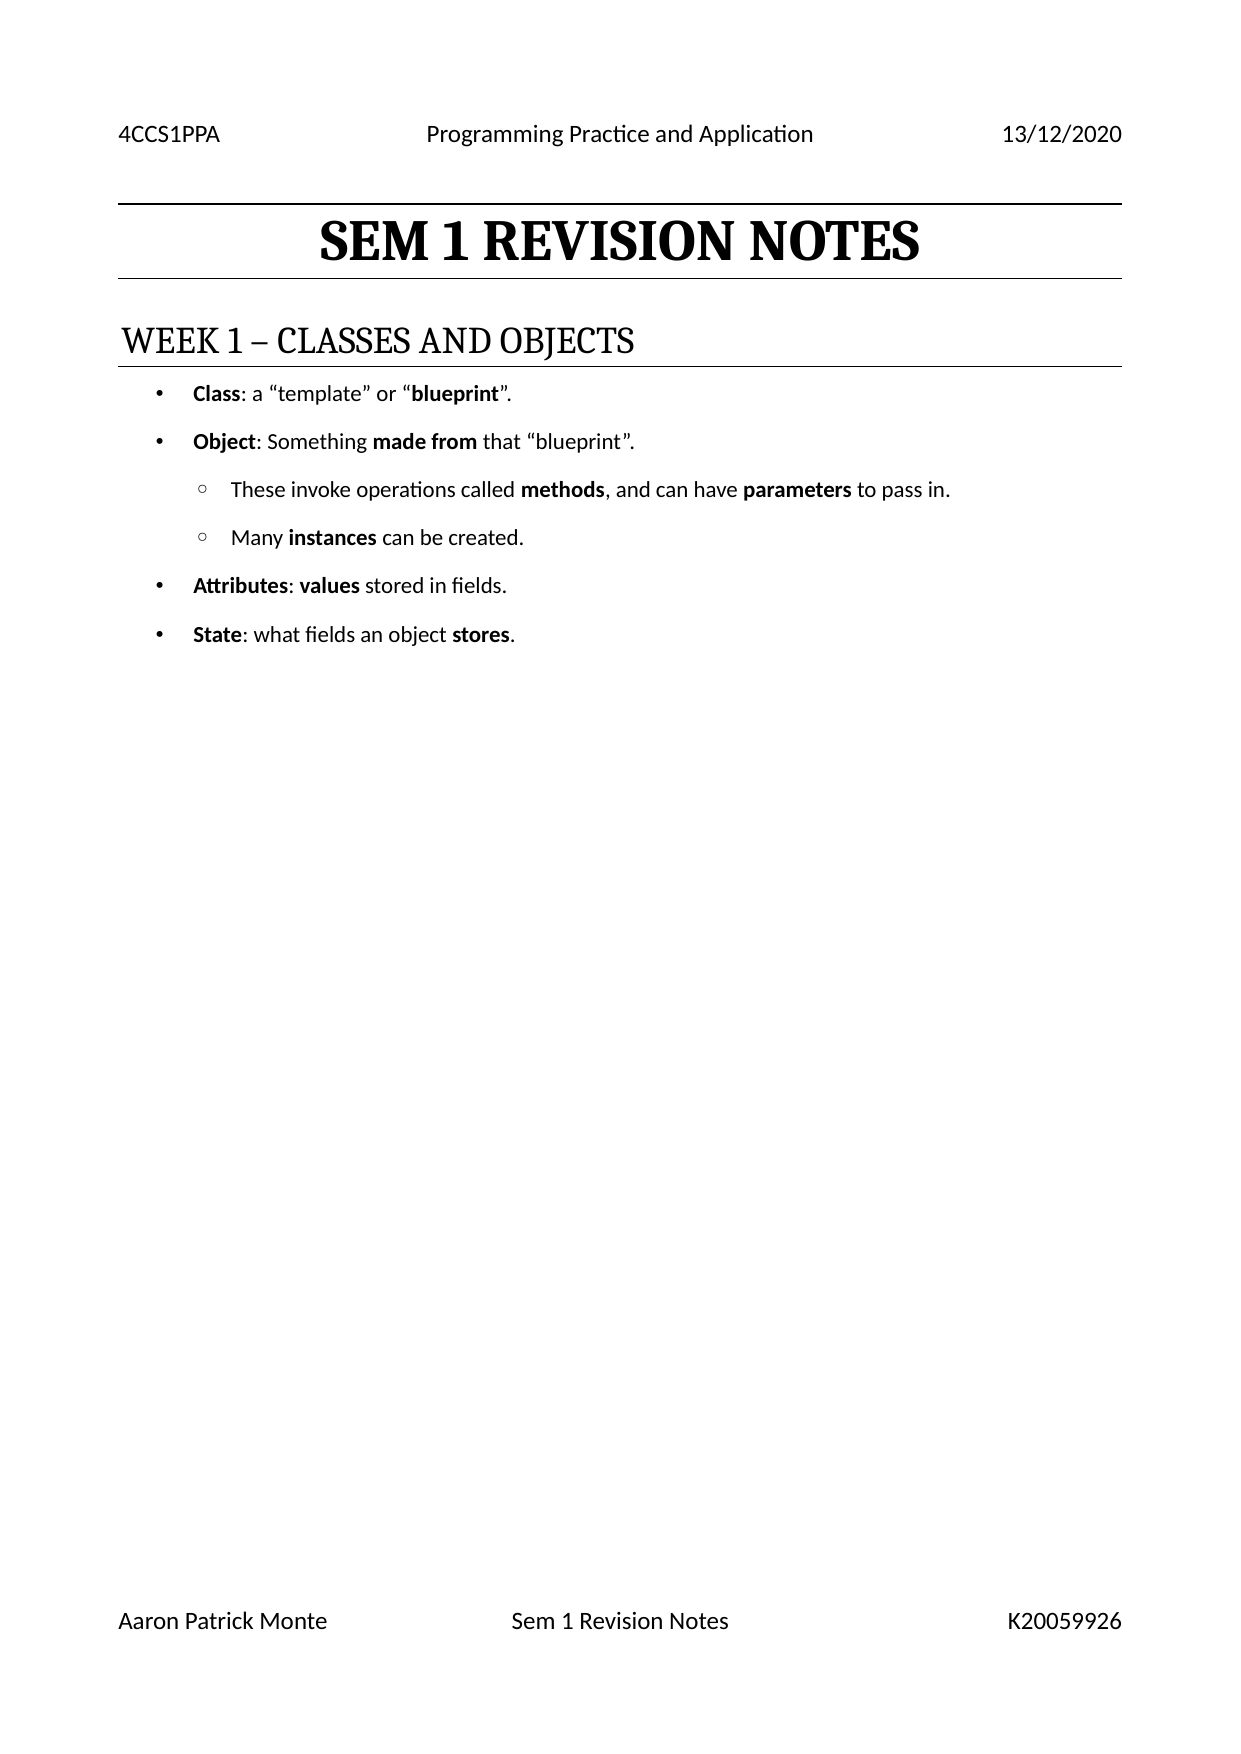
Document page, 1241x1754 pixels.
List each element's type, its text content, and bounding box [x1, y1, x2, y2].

list Many instances can be created. [193, 523, 1122, 552]
list Attributes: values stored in fields. [156, 572, 1122, 600]
list State: what fields an object stores. [156, 620, 1122, 648]
list Class: a “template” or “blueprint”. [156, 379, 1122, 407]
subtitle Week 1 – classes and objects [118, 317, 1122, 366]
title SEM 1 Revision NOtes [118, 205, 1122, 278]
list These invoke operations called methods, and can have parameters to pass in. [193, 475, 1122, 503]
list Object: Something made from that “blueprint”. [156, 427, 1122, 455]
